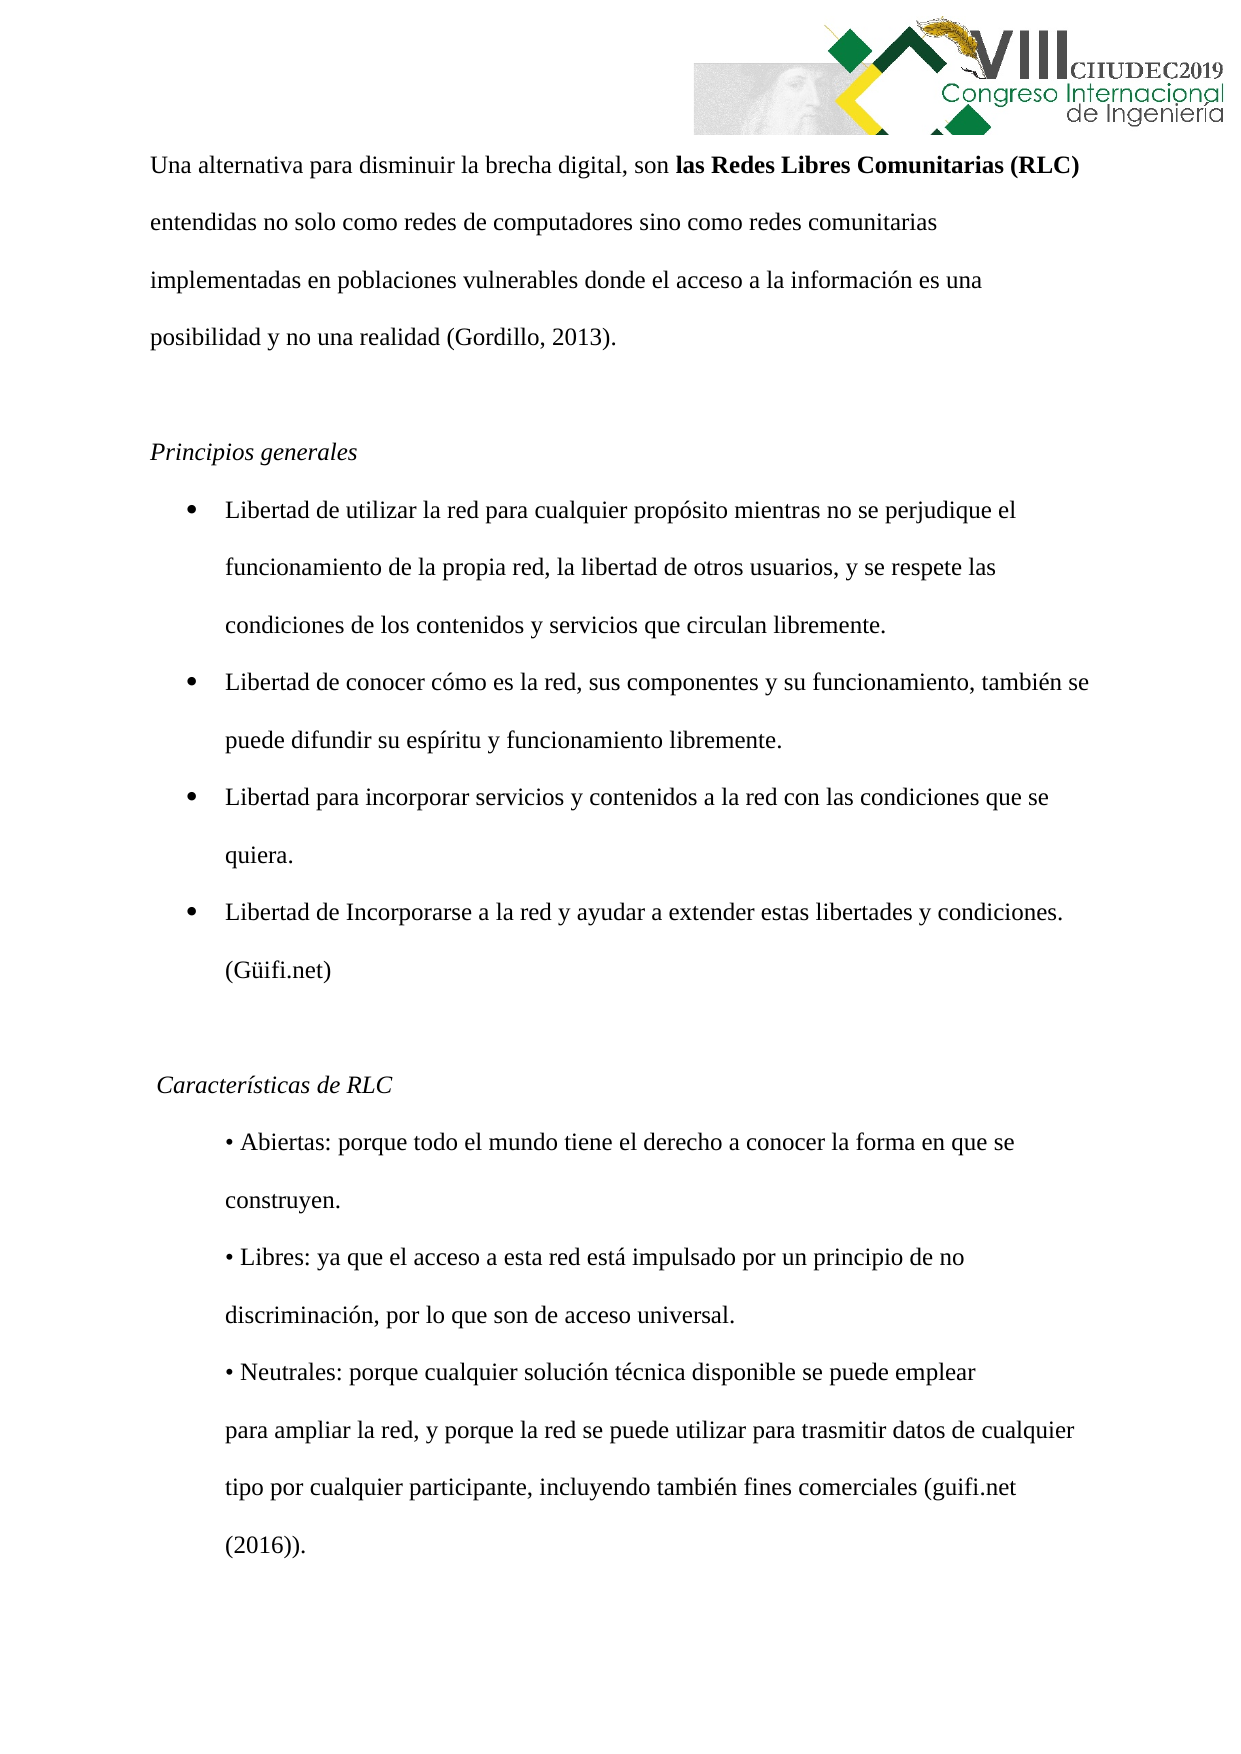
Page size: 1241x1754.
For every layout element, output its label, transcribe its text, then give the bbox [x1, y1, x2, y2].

list Libertad de Incorporarse a la red y ayudar a extender estas libertades y condiciones. (Güifi.net) [187, 897, 1090, 984]
picture [693, 16, 1229, 135]
subtitle • Neutrales: porque cualquier solución técnica disponible se puede emplear [225, 1357, 1090, 1386]
text Una alternativa para disminuir la brecha digital, son las Redes Libres Comunitarias (RLC) entendidas no solo como redes de computadores sino como redes comunitarias implementadas en poblaciones vulnerables donde el acceso a la información es una posibilidad y no una realidad[ CITATION Gordillo2013 \l 9226 ]. [150, 150, 1090, 351]
subtitle • Libres: ya que el acceso a esta red está impulsado por un principio de no discriminación, por lo que son de acceso universal. [225, 1242, 1090, 1329]
subtitle Características de RLC [150, 1070, 1090, 1099]
subtitle • Abiertas: porque todo el mundo tiene el derecho a conocer la forma en que se construyen. [225, 1127, 1090, 1214]
text Principios generales [150, 437, 1090, 466]
list Libertad de conocer cómo es la red, sus componentes y su funcionamiento, también se puede difundir su espíritu y funcionamiento libremente. [187, 667, 1090, 754]
list Libertad para incorporar servicios y contenidos a la red con las condiciones que se quiera. [187, 782, 1090, 869]
subtitle para ampliar la red, y porque la red se puede utilizar para trasmitir datos de cualquier tipo por cualquier participante, incluyendo también fines comerciales (guifi.net (2016)). [225, 1415, 1090, 1559]
list Libertad de utilizar la red para cualquier propósito mientras no se perjudique el funcionamiento de la propia red, la libertad de otros usuarios, y se respete las condiciones de los contenidos y servicios que circulan libremente. [187, 495, 1090, 639]
